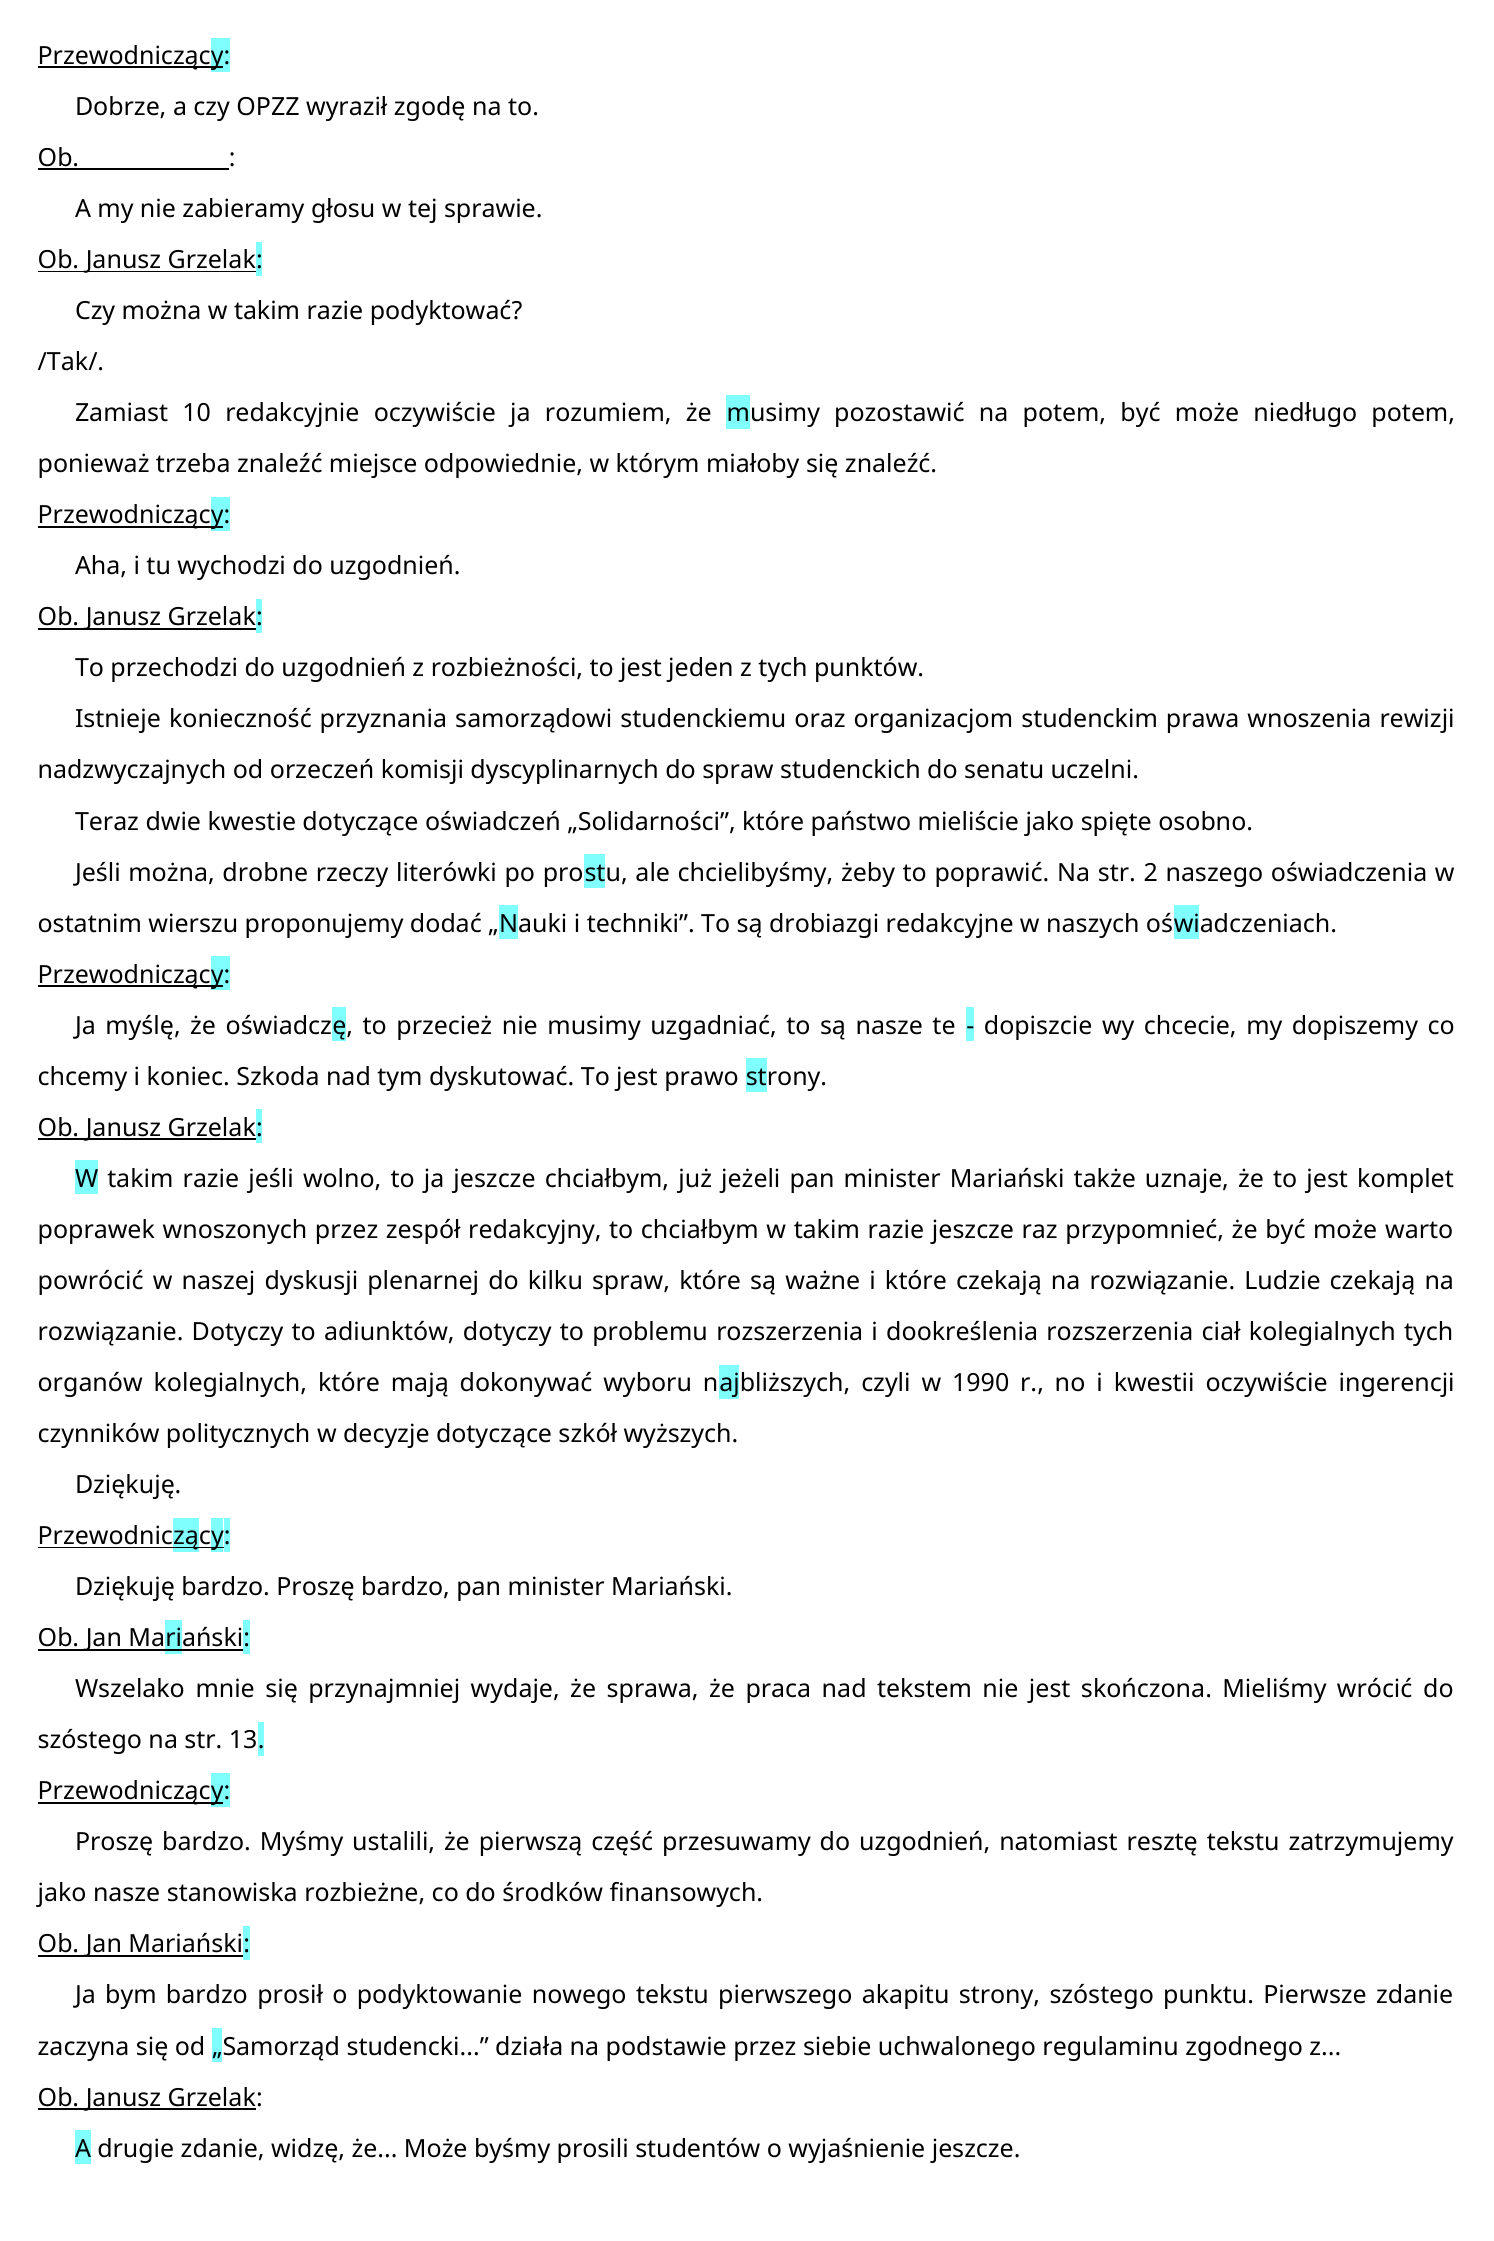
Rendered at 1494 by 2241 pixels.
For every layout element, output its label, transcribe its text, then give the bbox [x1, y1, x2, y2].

text Czy można w takim razie podyktować? [37, 293, 1456, 327]
text Aha, i tu wychodzi do uzgodnień. [37, 548, 1456, 582]
text Ja bym bardzo prosił o podyktowanie nowego tekstu pierwszego akapitu strony, szóstego punktu. Pierwsze zdanie zaczyna się od „Samorząd studencki...” działa na podstawie przez siebie uchwalonego regulaminu zgodnego z... [37, 1977, 1456, 2062]
text Ob. Janusz Grzelak: [37, 2079, 1456, 2113]
text Ob. Janusz Grzelak: [37, 599, 1456, 633]
text Przewodniczący: [37, 497, 1456, 531]
text Przewodniczący: [37, 37, 1456, 72]
text W takim razie jeśli wolno, to ja jeszcze chciałbym, już jeżeli pan minister Mariański także uznaje, że to jest komplet poprawek wnoszonych przez zespół redakcyjny, to chciałbym w takim razie jeszcze raz przypomnieć, że być może warto powrócić w naszej dyskusji plenarnej do kilku spraw, które są ważne i które czekają na rozwiązanie. Ludzie czekają na rozwiązanie. Dotyczy to adiunktów, dotyczy to problemu rozszerzenia i dookreślenia rozszerzenia ciał kolegialnych tych organów kolegialnych, które mają dokonywać wyboru najbliższych, czyli w 1990 r., no i kwestii oczywiście ingerencji czynników politycznych w decyzje dotyczące szkół wyższych. [37, 1160, 1456, 1450]
text Ob. : [37, 139, 1456, 174]
text Przewodniczący: [37, 1518, 1456, 1552]
text Dziękuję bardzo. Proszę bardzo, pan minister Mariański. [37, 1569, 1456, 1603]
text Ob. Jan Mariański: [37, 1620, 1456, 1654]
text Ja myślę, że oświadczę, to przecież nie musimy uzgadniać, to są nasze te - dopiszcie wy chcecie, my dopiszemy co chcemy i koniec. Szkoda nad tym dyskutować. To jest prawo strony. [37, 1007, 1456, 1092]
text To przechodzi do uzgodnień z rozbieżności, to jest jeden z tych punktów. [37, 650, 1456, 684]
text Przewodniczący: [37, 1773, 1456, 1807]
text /Tak/. [37, 344, 1456, 378]
text Wszelako mnie się przynajmniej wydaje, że sprawa, że praca nad tekstem nie jest skończona. Mieliśmy wrócić do szóstego na str. 13. [37, 1671, 1456, 1756]
text Teraz dwie kwestie dotyczące oświadczeń „Solidarności”, które państwo mieliście jako spięte osobno. [37, 803, 1456, 837]
text Proszę bardzo. Myśmy ustalili, że pierwszą część przesuwamy do uzgodnień, natomiast resztę tekstu zatrzymujemy jako nasze stanowiska rozbieżne, co do środków finansowych. [37, 1824, 1456, 1909]
text Jeśli można, drobne rzeczy literówki po prostu, ale chcielibyśmy, żeby to poprawić. Na str. 2 naszego oświadczenia w ostatnim wierszu proponujemy dodać „Nauki i techniki”. To są drobiazgi redakcyjne w naszych oświadczeniach. [37, 854, 1456, 939]
text Zamiast 10 redakcyjnie oczywiście ja rozumiem, że musimy pozostawić na potem, być może niedługo potem, ponieważ trzeba znaleźć miejsce odpowiednie, w którym miałoby się znaleźć. [37, 395, 1456, 480]
text Istnieje konieczność przyznania samorządowi studenckiemu oraz organizacjom studenckim prawa wnoszenia rewizji nadzwyczajnych od orzeczeń komisji dyscyplinarnych do spraw studenckich do senatu uczelni. [37, 701, 1456, 786]
text Ob. Janusz Grzelak: [37, 242, 1456, 276]
text Dobrze, a czy OPZZ wyraził zgodę na to. [37, 88, 1456, 123]
text Przewodniczący: [37, 956, 1456, 990]
text Ob. Janusz Grzelak: [37, 1109, 1456, 1143]
text A my nie zabieramy głosu w tej sprawie. [37, 191, 1456, 225]
text Dziękuję. [37, 1467, 1456, 1501]
text Ob. Jan Mariański: [37, 1926, 1456, 1960]
text A drugie zdanie, widzę, że... Może byśmy prosili studentów o wyjaśnienie jeszcze. [37, 2130, 1456, 2164]
